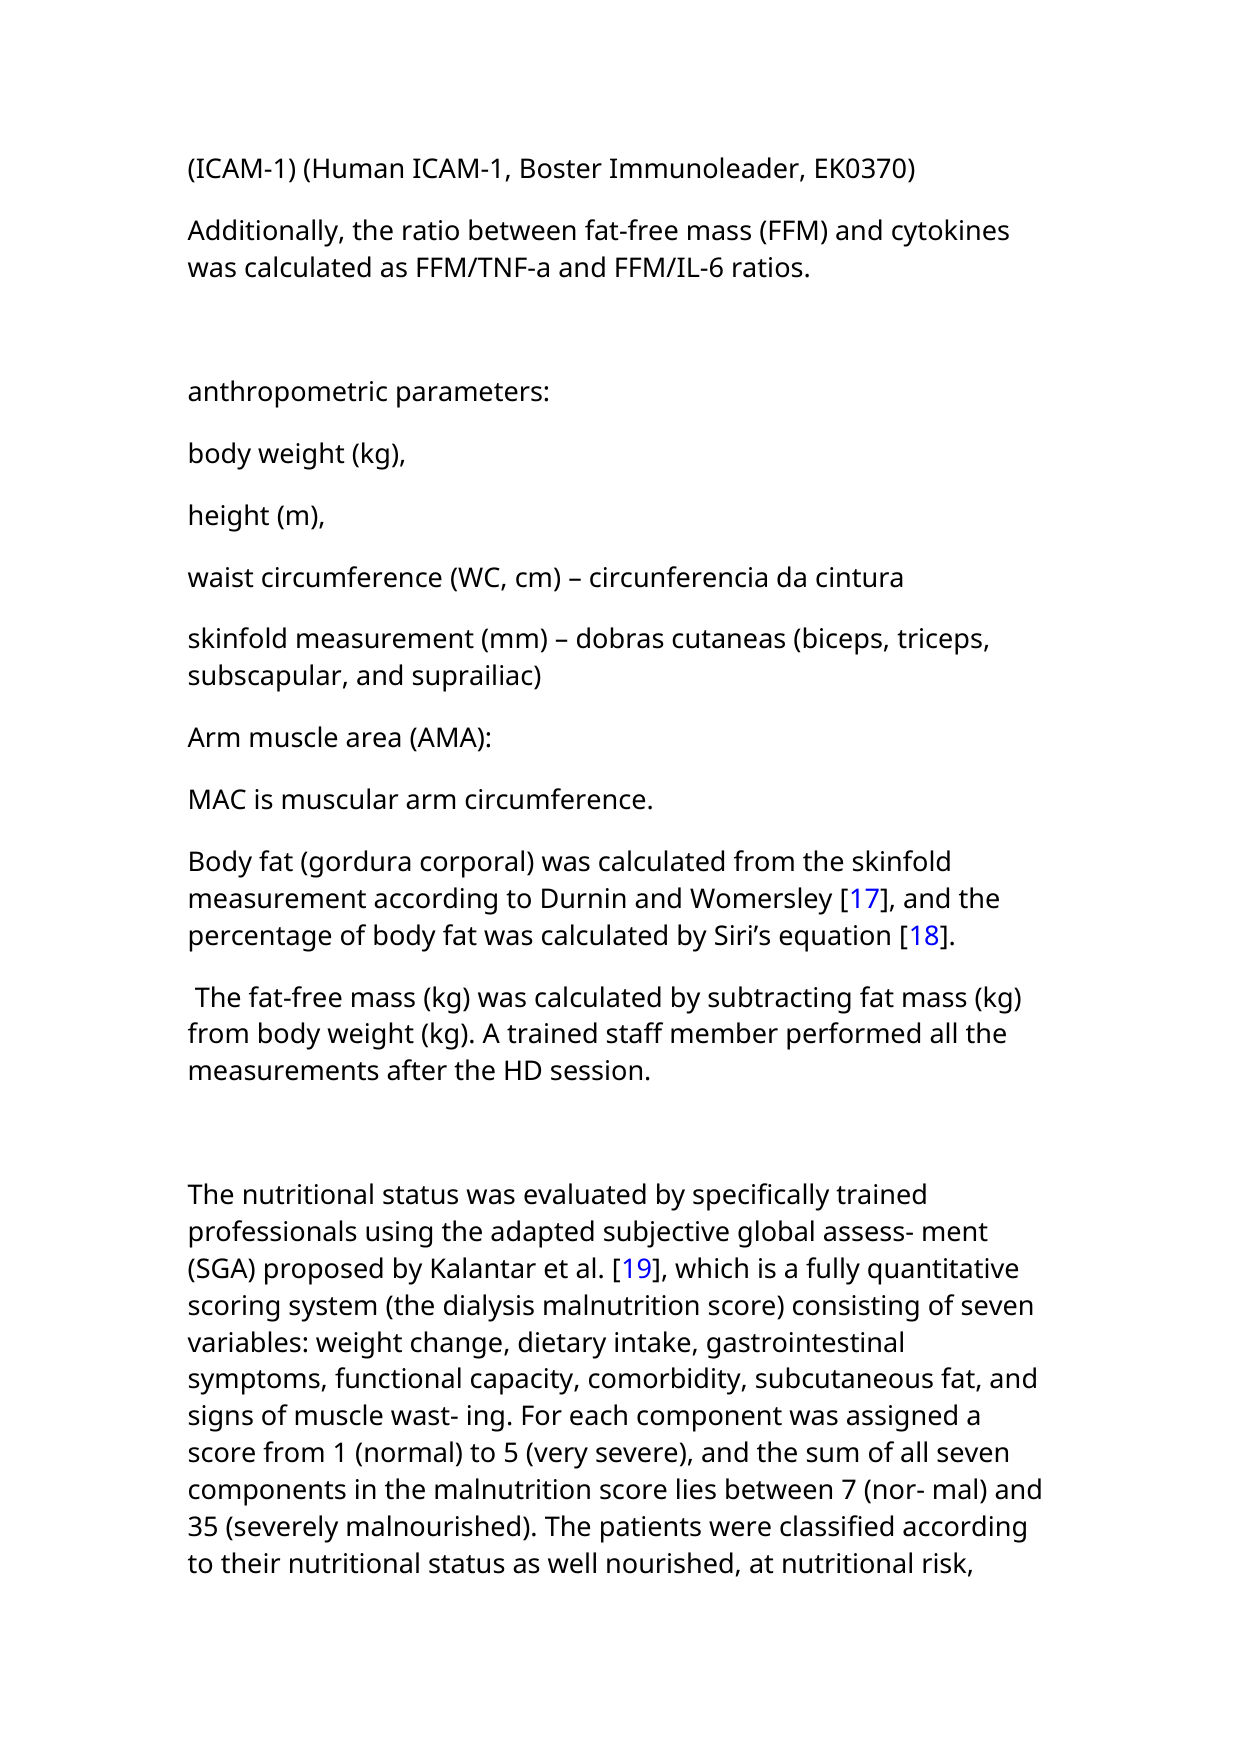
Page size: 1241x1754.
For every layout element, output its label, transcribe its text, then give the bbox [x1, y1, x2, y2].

text skinfold measurement (mm) – dobras cutaneas (biceps, triceps, subscapular, and suprailiac) [187, 620, 1053, 694]
text height (m), [187, 496, 1053, 533]
text The fat-free mass (kg) was calculated by subtracting fat mass (kg) from body weight (kg). A trained staff member performed all the measurements after the HD session. [187, 978, 1053, 1089]
text waist circumference (WC, cm) – circunferencia da cintura [187, 558, 1053, 595]
text body weight (kg), [187, 434, 1053, 471]
text MAC is muscular arm circumference. [187, 781, 1053, 817]
text anthropometric parameters: [187, 372, 1053, 409]
text Arm muscle area (AMA): [187, 719, 1053, 756]
text Additionally, the ratio between fat-free mass (FFM) and cytokines was calculated as FFM/TNF-a and FFM/IL-6 ratios. [187, 212, 1053, 286]
text The nutritional status was evaluated by specifically trained professionals using the adapted subjective global assess- ment (SGA) proposed by Kalantar et al. [19], which is a fully quantitative scoring system (the dialysis malnutrition score) consisting of seven variables: weight change, dietary intake, gastrointestinal symptoms, functional capacity, comorbidity, subcutaneous fat, and signs of muscle wast- ing. For each component was assigned a score from 1 (normal) to 5 (very severe), and the sum of all seven components in the malnutrition score lies between 7 (nor- mal) and 35 (severely malnourished). The patients were classified according to their nutritional status as well nourished, at nutritional risk, [187, 1176, 1053, 1581]
text (ICAM-1) (Human ICAM-1, Boster Immunoleader, EK0370) [187, 150, 1053, 187]
text Body fat (gordura corporal) was calculated from the skinfold measurement according to Durnin and Womersley [17], and the percentage of body fat was calculated by Siri’s equation [18]. [187, 842, 1053, 953]
